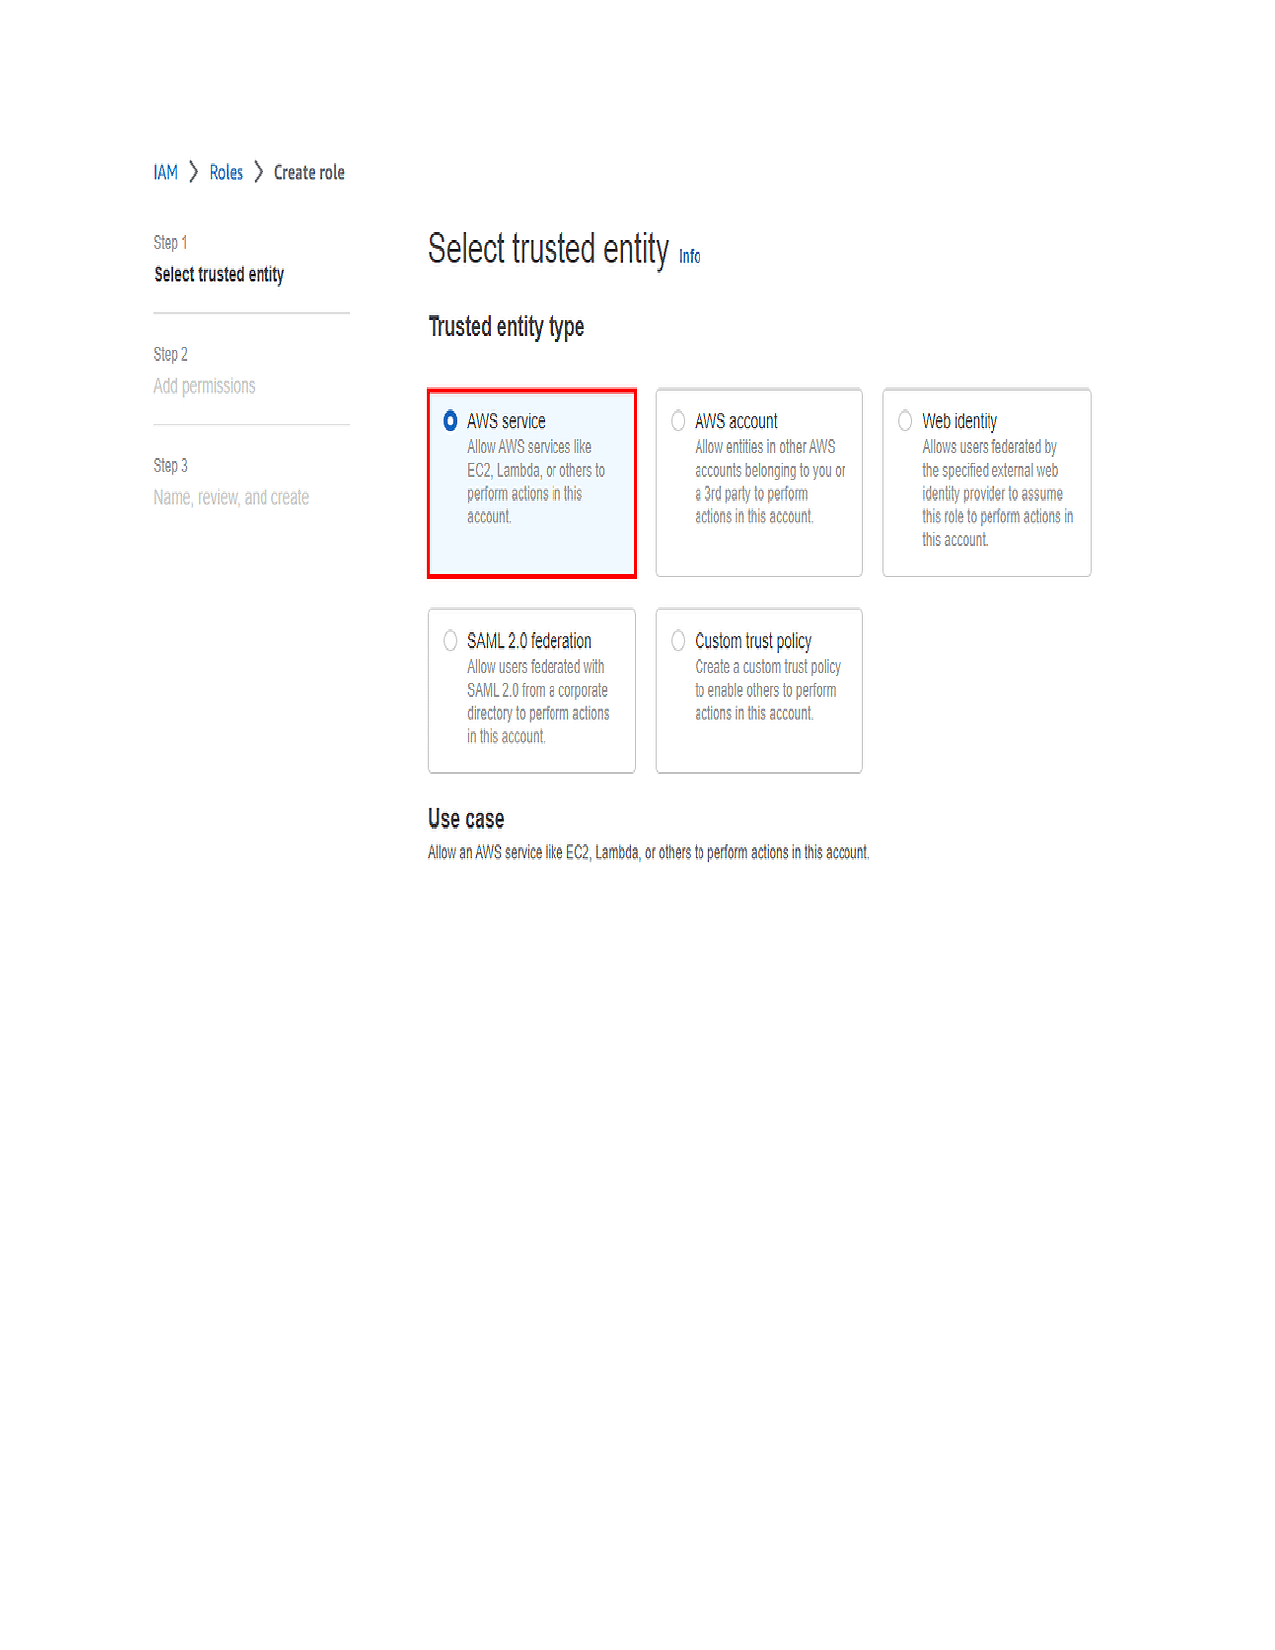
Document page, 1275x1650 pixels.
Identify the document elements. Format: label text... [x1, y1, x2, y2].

picture [118, 118, 1134, 895]
text b) Next is to create the role, click on “Create role” -> AWS Service -> EKS (from AWS Services) -> Select EKS Cluster -> Next Permissions. [118, 118, 1157, 932]
